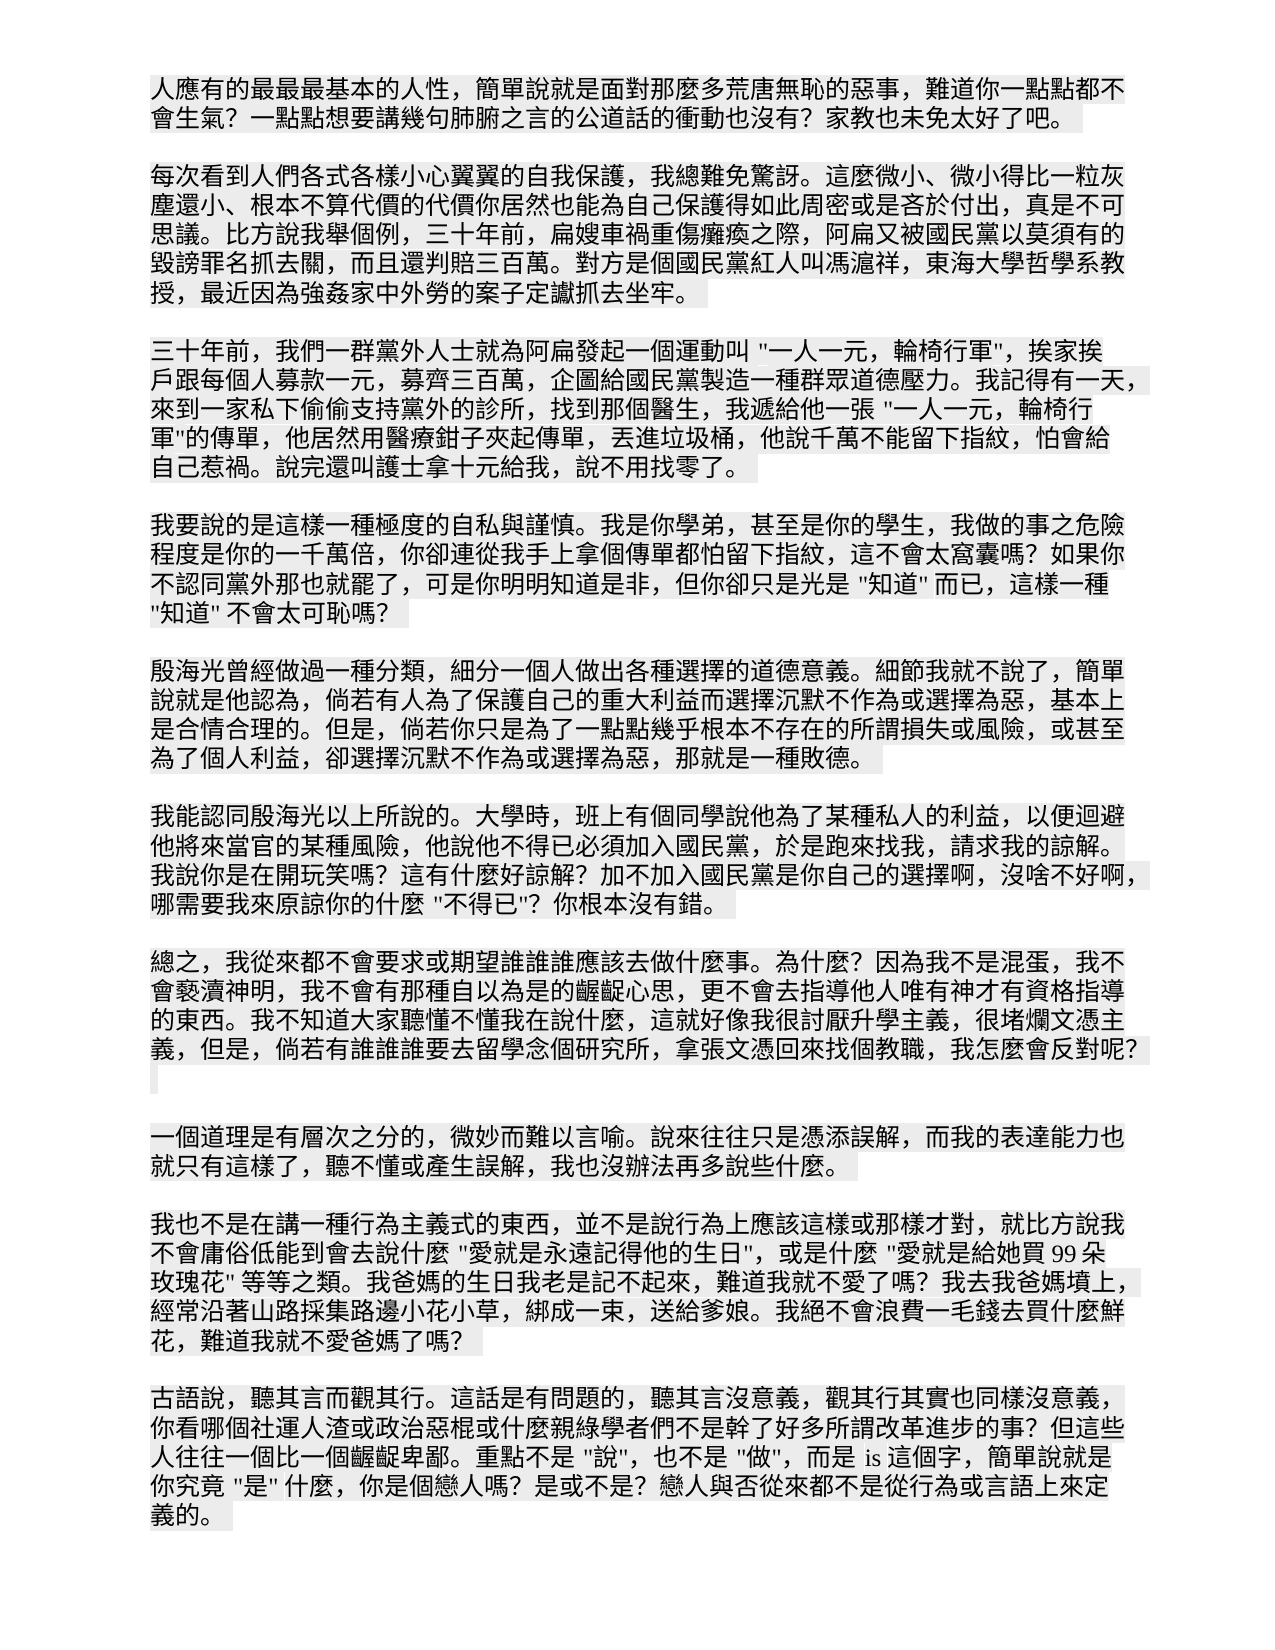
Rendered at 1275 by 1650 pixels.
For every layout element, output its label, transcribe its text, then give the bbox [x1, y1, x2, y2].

text 唐玉， 我所謂清醒、知道問題所在的人當然還是少數、甚至極少數，絕大多數人是腦袋進水的。這些所謂清醒的少數人當然會在投票上做出抉擇。但是，我講的恰恰是這樣一些人除了投票之外，什麼也不做，只會在網上匿名發言，罵這個罵那個，罵完就沒事了，這不是很荒唐嗎？歹徒會怕你罵嗎？套句愛因斯坦的粗話，這樣一些所謂清醒的人，其實就跟被人豢養的狗沒啥兩樣。歸根結底來說，就是窩囊自私怕惹禍。 國父說，政治就是眾人之事。眾人之事於是就變成他家的事，你家的事，總之不干我的事。壞事千萬別算我一份，好事則大家爭相表態搶著要。比方說你看，黨外時，敢說話的永遠不過就是那幾個人，幾個巴掌就能數完，99.999%的人都是很窩囊膽小的。可是你看，這十幾二十年來，大家拼命竄改自己的歷史，每一個人都說他當年就如何如何勇敢反抗國民黨。其實聽他在放屁。 我並不是說大家應該拋頭顱灑熱血，別一下子把層級拉到極限。我要說的僅僅是做為一個人應有的最最最基本的人性，簡單說就是面對那麼多荒唐無恥的惡事，難道你一點點都不會生氣？一點點想要講幾句肺腑之言的公道話的衝動也沒有？家教也未免太好了吧。 每次看到人們各式各樣小心翼翼的自我保護，我總難免驚訝。這麼微小、微小得比一粒灰塵還小、根本不算代價的代價你居然也能為自己保護得如此周密或是吝於付出，真是不可思議。比方說我舉個例，三十年前，扁嫂車禍重傷癱瘓之際，阿扁又被國民黨以莫須有的毀謗罪名抓去關，而且還判賠三百萬。對方是個國民黨紅人叫馮滬祥，東海大學哲學系教授，最近因為強姦家中外勞的案子定讞抓去坐牢。 三十年前，我們一群黨外人士就為阿扁發起一個運動叫 "一人一元，輪椅行軍"，挨家挨戶跟每個人募款一元，募齊三百萬，企圖給國民黨製造一種群眾道德壓力。我記得有一天，來到一家私下偷偷支持黨外的診所，找到那個醫生，我遞給他一張 "一人一元，輪椅行軍"的傳單，他居然用醫療鉗子夾起傳單，丟進垃圾桶，他說千萬不能留下指紋，怕會給自己惹禍。說完還叫護士拿十元給我，說不用找零了。 我要說的是這樣一種極度的自私與謹慎。我是你學弟，甚至是你的學生，我做的事之危險程度是你的一千萬倍，你卻連從我手上拿個傳單都怕留下指紋，這不會太窩囊嗎？如果你不認同黨外那也就罷了，可是你明明知道是非，但你卻只是光是 "知道" 而已，這樣一種 "知道" 不會太可恥嗎？ 殷海光曾經做過一種分類，細分一個人做出各種選擇的道德意義。細節我就不說了，簡單說就是他認為，倘若有人為了保護自己的重大利益而選擇沉默不作為或選擇為惡，基本上是合情合理的。但是，倘若你只是為了一點點幾乎根本不存在的所謂損失或風險，或甚至為了個人利益，卻選擇沉默不作為或選擇為惡，那就是一種敗德。 我能認同殷海光以上所說的。大學時，班上有個同學說他為了某種私人的利益，以便迴避他將來當官的某種風險，他說他不得已必須加入國民黨，於是跑來找我，請求我的諒解。我說你是在開玩笑嗎？這有什麼好諒解？加不加入國民黨是你自己的選擇啊，沒啥不好啊，哪需要我來原諒你的什麼 "不得已"？你根本沒有錯。 總之，我從來都不會要求或期望誰誰誰應該去做什麼事。為什麼？因為我不是混蛋，我不會褻瀆神明，我不會有那種自以為是的齷齪心思，更不會去指導他人唯有神才有資格指導的東西。我不知道大家聽懂不懂我在說什麼，這就好像我很討厭升學主義，很堵爛文憑主義，但是，倘若有誰誰誰要去留學念個研究所，拿張文憑回來找個教職，我怎麼會反對呢？ 一個道理是有層次之分的，微妙而難以言喻。說來往往只是憑添誤解，而我的表達能力也就只有這樣了，聽不懂或產生誤解，我也沒辦法再多說些什麼。 我也不是在講一種行為主義式的東西，並不是說行為上應該這樣或那樣才對，就比方說我不會庸俗低能到會去說什麼 "愛就是永遠記得他的生日"，或是什麼 "愛就是給她買99朵玫瑰花" 等等之類。我爸媽的生日我老是記不起來，難道我就不愛了嗎？我去我爸媽墳上，經常沿著山路採集路邊小花小草，綁成一束，送給爹娘。我絕不會浪費一毛錢去買什麼鮮花，難道我就不愛爸媽了嗎？ 古語說，聽其言而觀其行。這話是有問題的，聽其言沒意義，觀其行其實也同樣沒意義，你看哪個社運人渣或政治惡棍或什麼親綠學者們不是幹了好多所謂改革進步的事？但這些人往往一個比一個齷齪卑鄙。重點不是 "說"，也不是 "做"，而是 is 這個字，簡單說就是你究竟 "是" 什麼，你是個戀人嗎？是或不是？戀人與否從來都不是從行為或言語上來定義的。 講這些，說到底，其實與旁人一點點關係都沒有，純粹是我自己的問題，我常為自己生命的蒼白與偽善感到很痛苦。我知道這麼多，講這麼多，但我這個人究竟配不配得上這些話語，究竟配不配得上這麼巨大的無數痛苦？杜斯妥也夫斯基有句話常在我腦海飄浮，他說，"我並不懼怕苦難，我只害怕我究竟配不配得上我所承受的這樣一些痛苦。" [150, 75, 1125, 1559]
